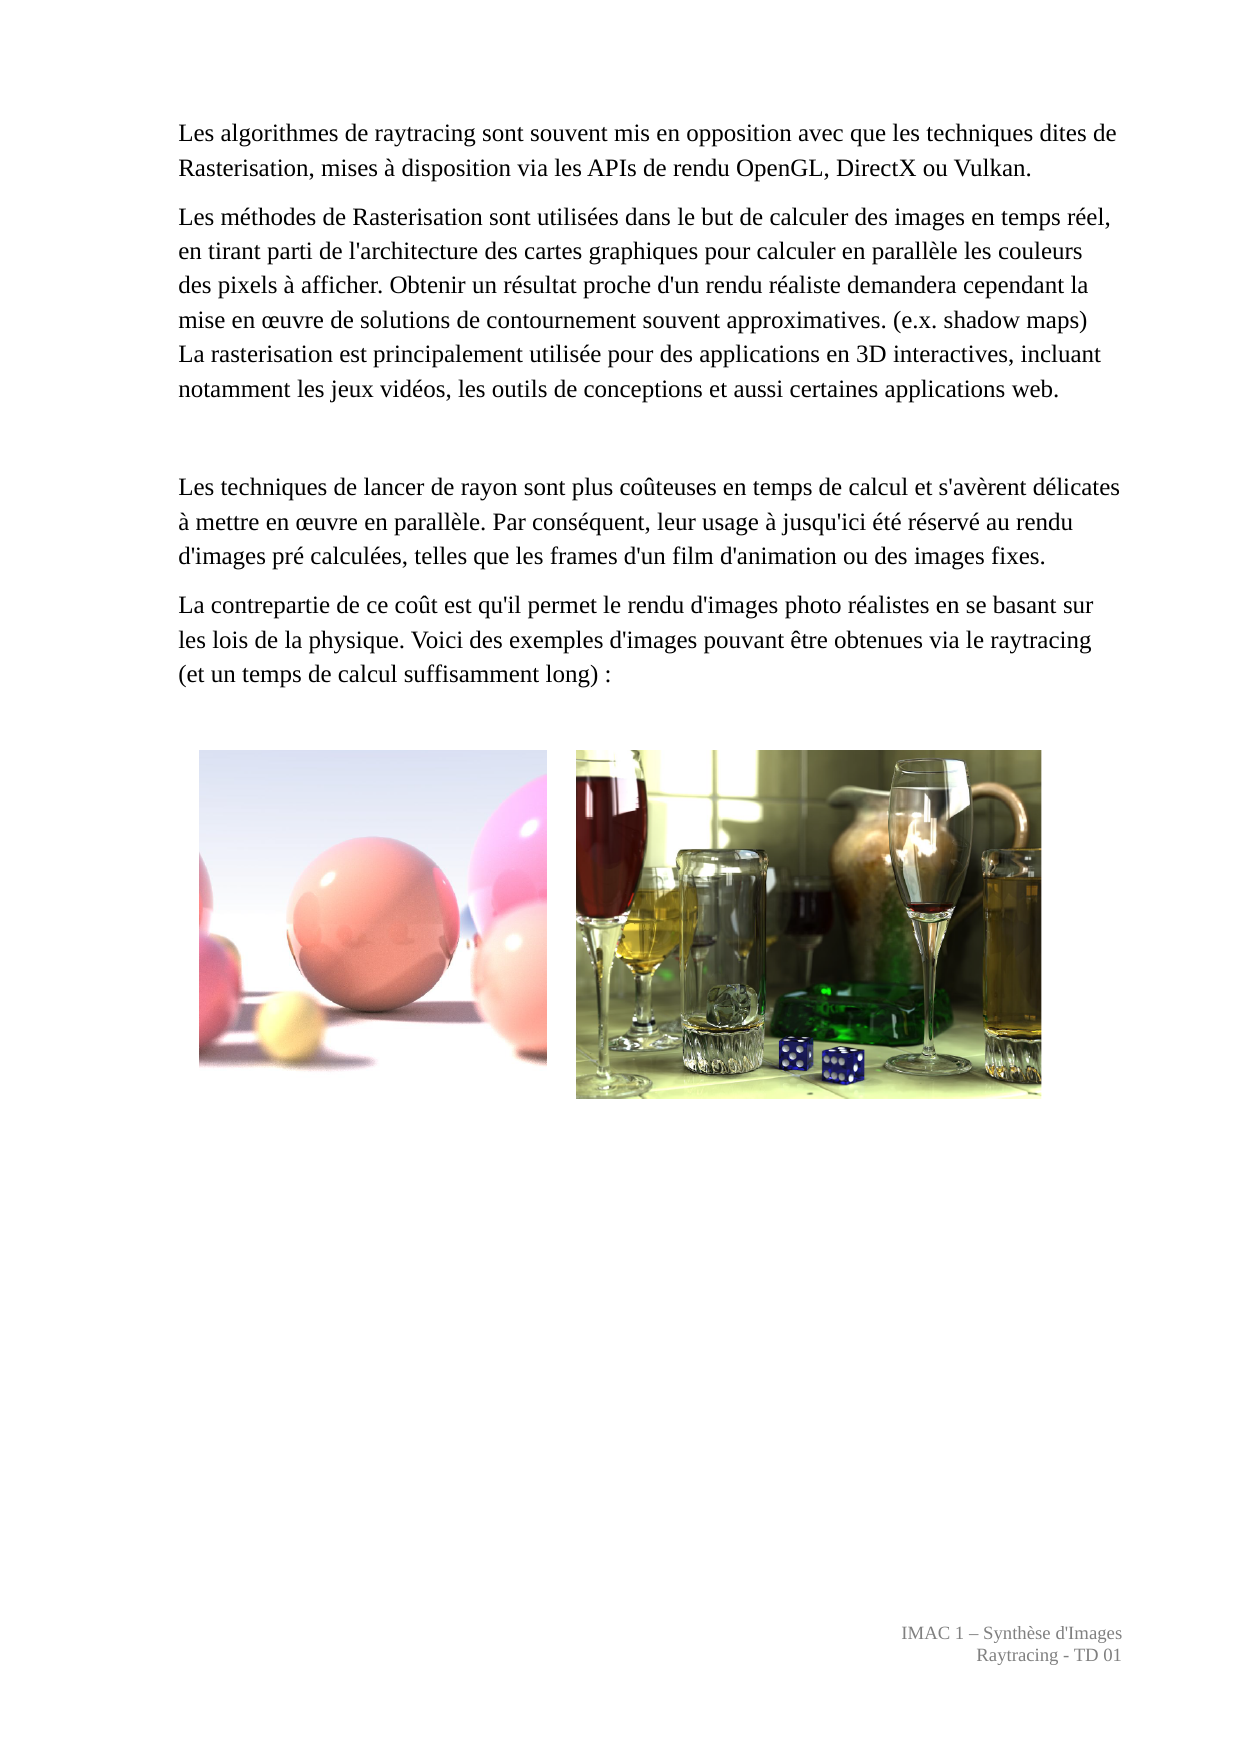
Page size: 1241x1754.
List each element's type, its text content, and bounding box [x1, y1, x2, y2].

text Les techniques de lancer de rayon sont plus coûteuses en temps de calcul et s'avèrent délicates à mettre en œuvre en parallèle. Par conséquent, leur usage à jusqu'ici été réservé au rendu d'images pré calculées, telles que les frames d'un film d'animation ou des images fixes. [178, 472, 1122, 570]
text Les algorithmes de raytracing sont souvent mis en opposition avec que les techniques dites de Rasterisation, mises à disposition via les APIs de rendu OpenGL, DirectX ou Vulkan. [178, 118, 1122, 181]
text La contrepartie de ce coût est qu'il permet le rendu d'images photo réalistes en se basant sur les lois de la physique. Voici des exemples d'images pouvant être obtenues via le raytracing (et un temps de calcul suffisamment long) : [178, 590, 1122, 688]
picture [198, 748, 1042, 1102]
text Les méthodes de Rasterisation sont utilisées dans le but de calculer des images en temps réel, en tirant parti de l'architecture des cartes graphiques pour calculer en parallèle les couleurs des pixels à afficher. Obtenir un résultat proche d'un rendu réaliste demandera cependant la mise en œuvre de solutions de contournement souvent approximatives. (e.x. shadow maps) La rasterisation est principalement utilisée pour des applications en 3D interactives, incluant notamment les jeux vidéos, les outils de conceptions et aussi certaines applications web. [178, 202, 1122, 403]
